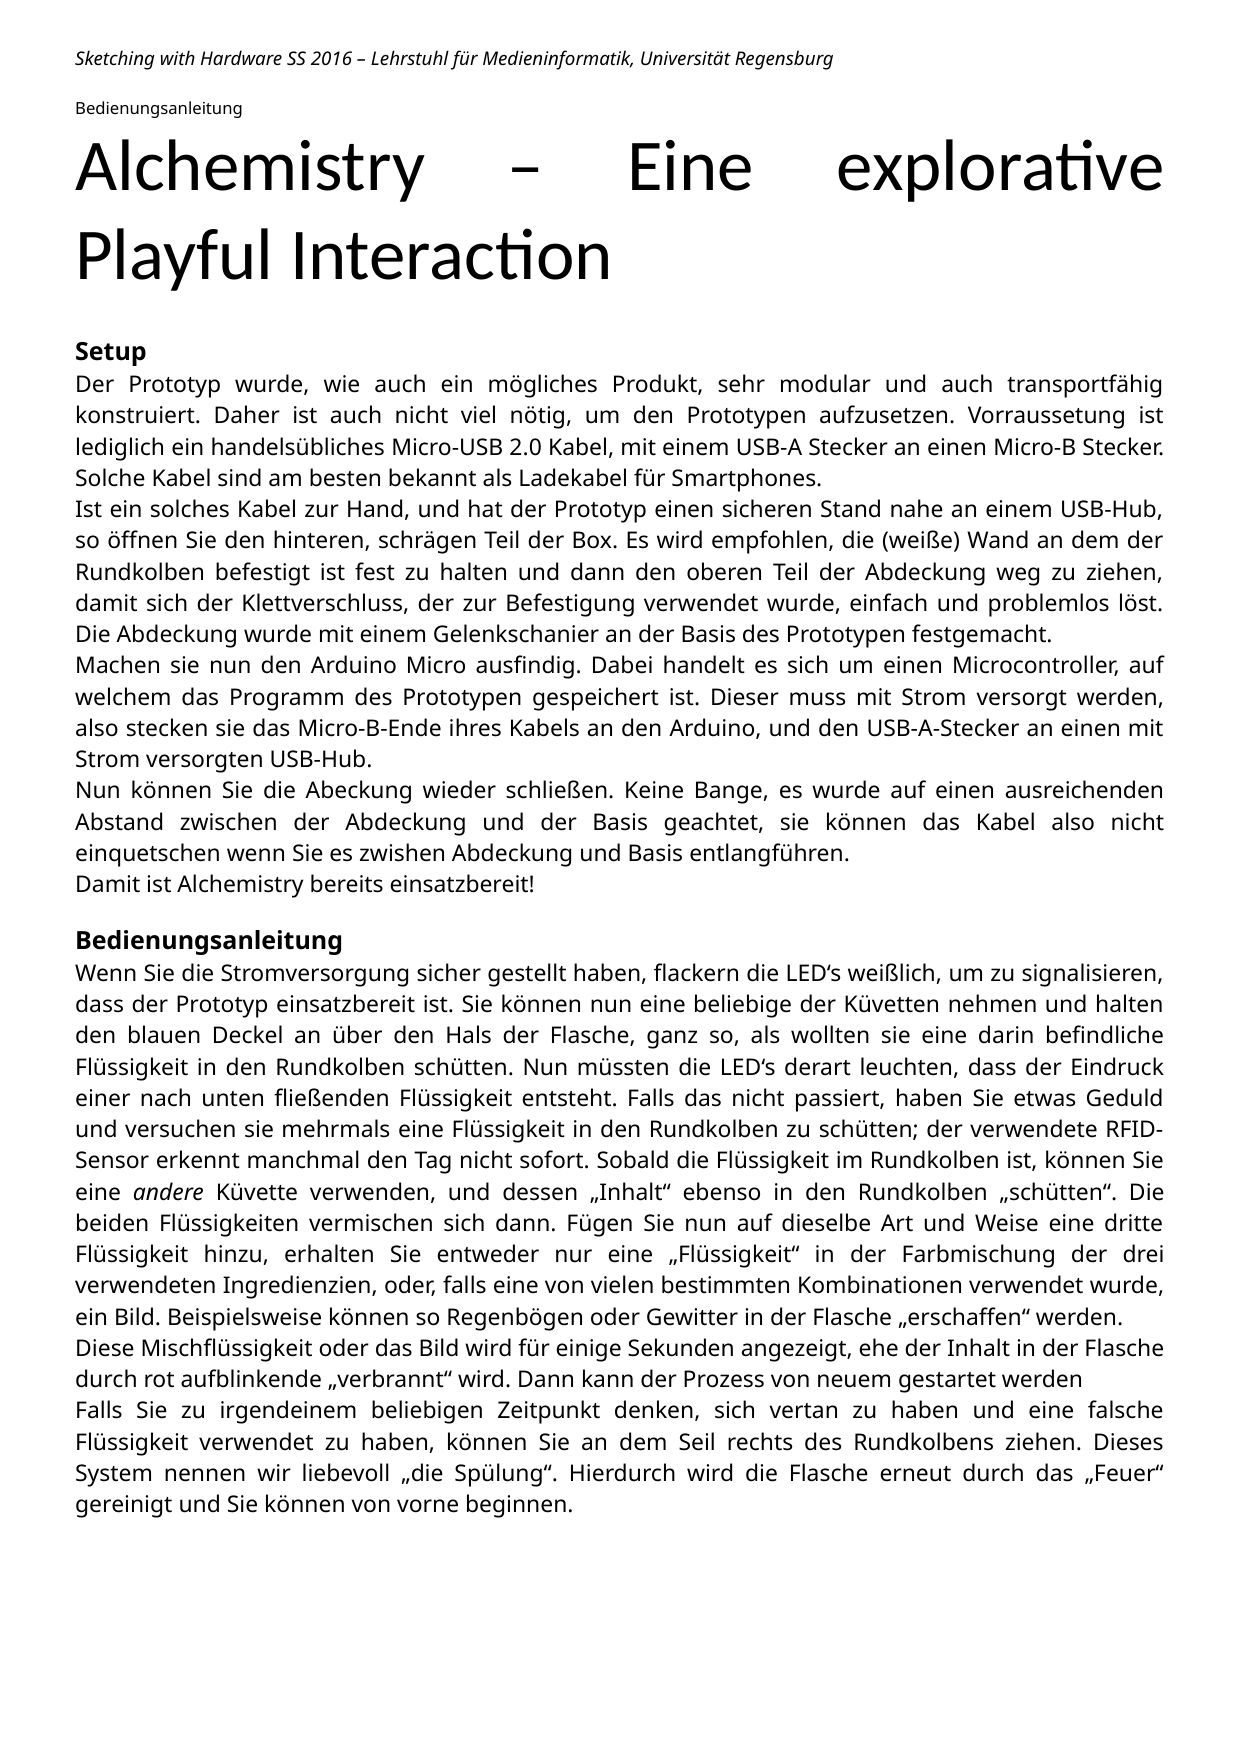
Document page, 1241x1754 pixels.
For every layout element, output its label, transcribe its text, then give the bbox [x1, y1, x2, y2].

subtitle Bedienungsanleitung [75, 923, 1165, 957]
text Machen sie nun den Arduino Micro ausfindig. Dabei handelt es sich um einen Microcontroller, auf welchem das Programm des Prototypen gespeichert ist. Dieser muss mit Strom versorgt werden, also stecken sie das Micro-B-Ende ihres Kabels an den Arduino, und den USB-A-Stecker an einen mit Strom versorgten USB-Hub. [75, 649, 1165, 774]
subtitle Setup [75, 334, 1165, 368]
text Ist ein solches Kabel zur Hand, und hat der Prototyp einen sicheren Stand nahe an einem USB-Hub, so öffnen Sie den hinteren, schrägen Teil der Box. Es wird empfohlen, die (weiße) Wand an dem der Rundkolben befestigt ist fest zu halten und dann den oberen Teil der Abdeckung weg zu ziehen, damit sich der Klettverschluss, der zur Befestigung verwendet wurde, einfach und problemlos löst. Die Abdeckung wurde mit einem Gelenkschanier an der Basis des Prototypen festgemacht. [75, 493, 1165, 649]
text Wenn Sie die Stromversorgung sicher gestellt haben, flackern die LED‘s weißlich, um zu signalisieren, dass der Prototyp einsatzbereit ist. Sie können nun eine beliebige der Küvetten nehmen und halten den blauen Deckel an über den Hals der Flasche, ganz so, als wollten sie eine darin befindliche Flüssigkeit in den Rundkolben schütten. Nun müssten die LED‘s derart leuchten, dass der Eindruck einer nach unten fließenden Flüssigkeit entsteht. Falls das nicht passiert, haben Sie etwas Geduld und versuchen sie mehrmals eine Flüssigkeit in den Rundkolben zu schütten; der verwendete RFID-Sensor erkennt manchmal den Tag nicht sofort. Sobald die Flüssigkeit im Rundkolben ist, können Sie eine andere Küvette verwenden, und dessen „Inhalt“ ebenso in den Rundkolben „schütten“. Die beiden Flüssigkeiten vermischen sich dann. Fügen Sie nun auf dieselbe Art und Weise eine dritte Flüssigkeit hinzu, erhalten Sie entweder nur eine „Flüssigkeit“ in der Farbmischung der drei verwendeten Ingredienzien, oder, falls eine von vielen bestimmten Kombinationen verwendet wurde, ein Bild. Beispielsweise können so Regenbögen oder Gewitter in der Flasche „erschaffen“ werden. [75, 957, 1165, 1332]
text Bedienungsanleitung [75, 97, 1165, 120]
subtitle Alchemistry – Eine explorative Playful Interaction [75, 120, 1165, 298]
text Nun können Sie die Abeckung wieder schließen. Keine Bange, es wurde auf einen ausreichenden Abstand zwischen der Abdeckung und der Basis geachtet, sie können das Kabel also nicht einquetschen wenn Sie es zwishen Abdeckung und Basis entlangführen. [75, 774, 1165, 868]
text Damit ist Alchemistry bereits einsatzbereit! [75, 868, 1165, 899]
text Diese Mischflüssigkeit oder das Bild wird für einige Sekunden angezeigt, ehe der Inhalt in der Flasche durch rot aufblinkende „verbrannt“ wird. Dann kann der Prozess von neuem gestartet werden [75, 1332, 1165, 1394]
text Der Prototyp wurde, wie auch ein mögliches Produkt, sehr modular und auch transportfähig konstruiert. Daher ist auch nicht viel nötig, um den Prototypen aufzusetzen. Vorraussetung ist lediglich ein handelsübliches Micro-USB 2.0 Kabel, mit einem USB-A Stecker an einen Micro-B Stecker. Solche Kabel sind am besten bekannt als Ladekabel für Smartphones. [75, 368, 1165, 493]
text Falls Sie zu irgendeinem beliebigen Zeitpunkt denken, sich vertan zu haben und eine falsche Flüssigkeit verwendet zu haben, können Sie an dem Seil rechts des Rundkolbens ziehen. Dieses System nennen wir liebevoll „die Spülung“. Hierdurch wird die Flasche erneut durch das „Feuer“ gereinigt und Sie können von vorne beginnen. [75, 1394, 1165, 1519]
